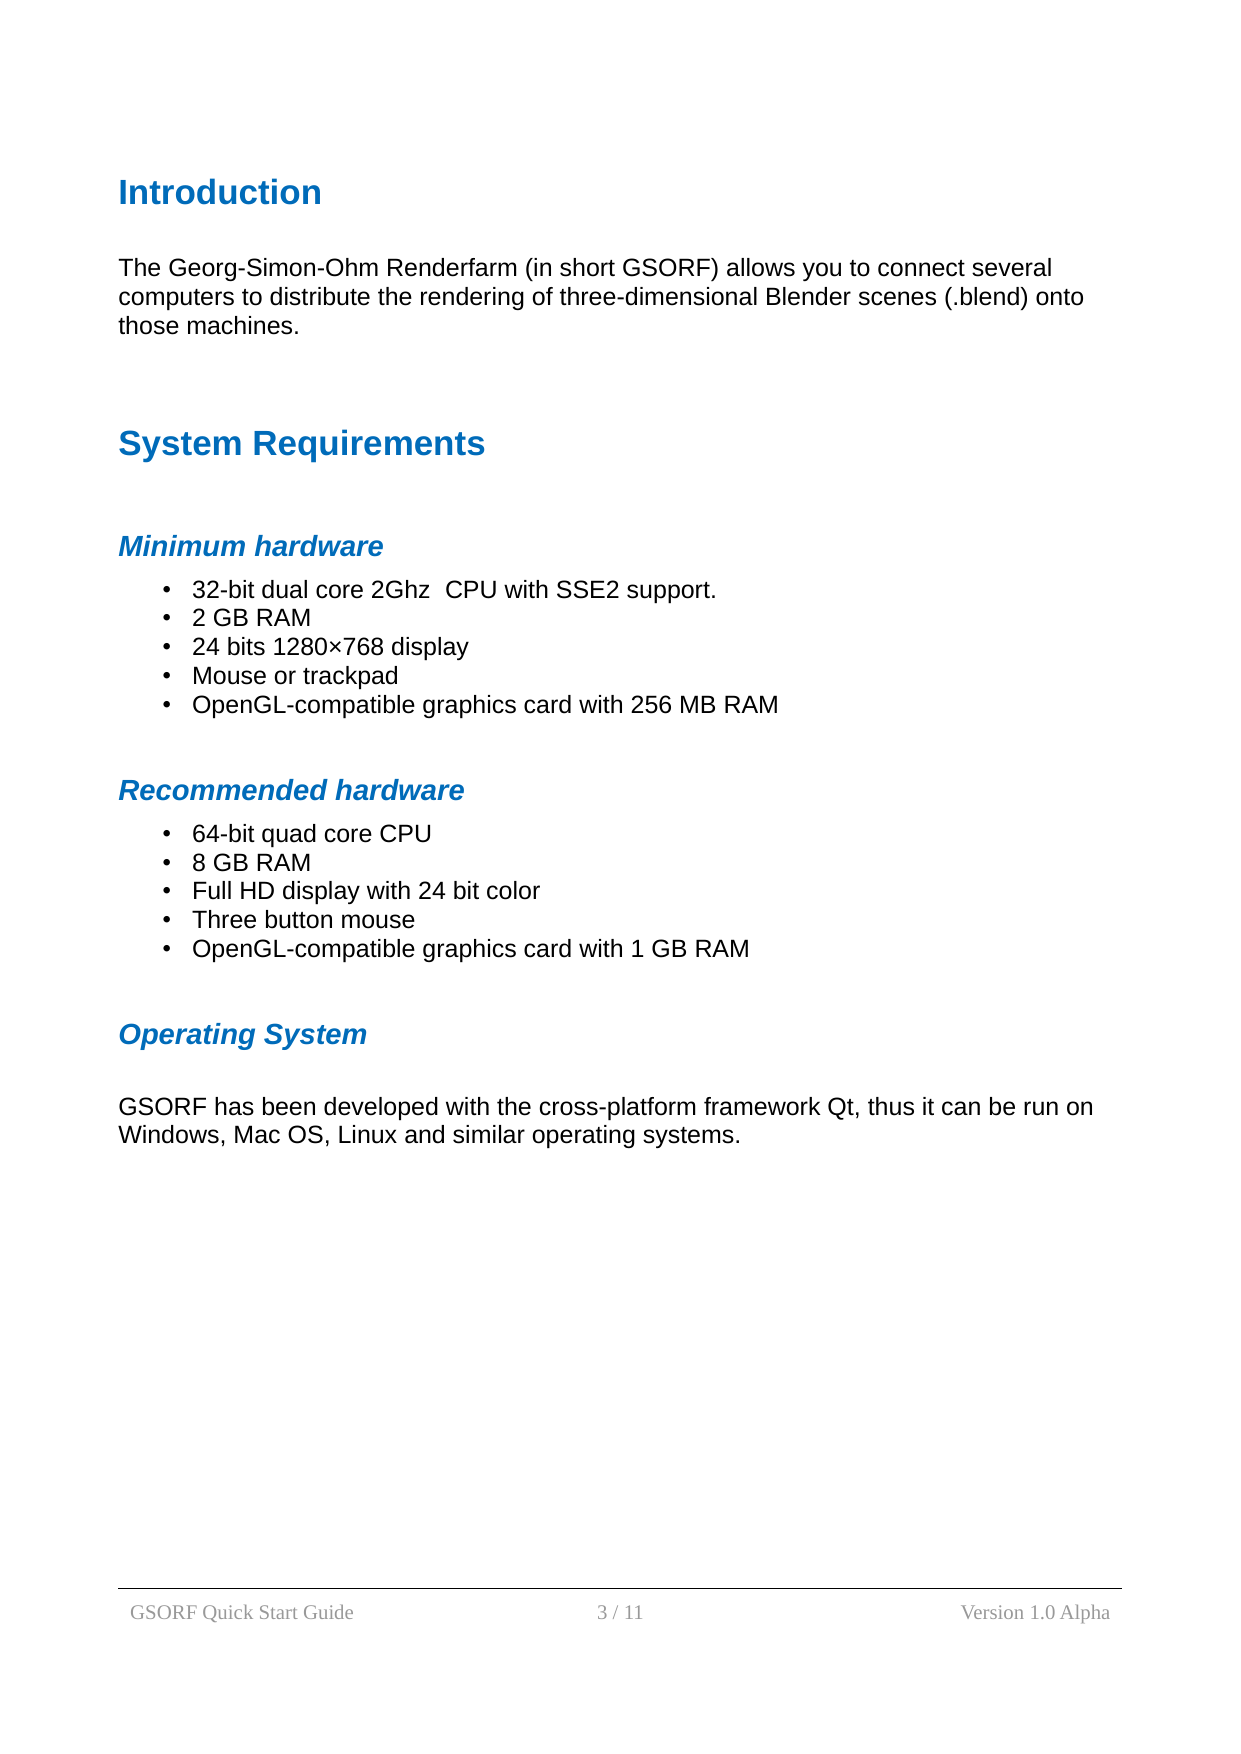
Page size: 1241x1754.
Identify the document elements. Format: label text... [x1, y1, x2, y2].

list OpenGL-compatible graphics card with 1 GB RAM [162, 934, 1122, 963]
list Mouse or trackpad [162, 661, 1122, 690]
text GSORF has been developed with the cross-platform framework Qt, thus it can be run on Windows, Mac OS, Linux and similar operating systems. [118, 1091, 1122, 1149]
subtitle System Requirements [118, 422, 1122, 462]
list Full HD display with 24 bit color [162, 876, 1122, 905]
subtitle Recommended hardware [118, 773, 1122, 806]
list Three button mouse [162, 905, 1122, 934]
subtitle Operating System [118, 1017, 1122, 1050]
list OpenGL-compatible graphics card with 256 MB RAM [162, 690, 1122, 719]
list 24 bits 1280×768 display [162, 632, 1122, 661]
text The Georg-Simon-Ohm Renderfarm (in short GSORF) allows you to connect several computers to distribute the rendering of three-dimensional Blender scenes (.blend) onto those machines. [118, 253, 1122, 339]
list 2 GB RAM [162, 603, 1122, 632]
list 8 GB RAM [162, 847, 1122, 876]
subtitle Introduction [118, 172, 1122, 212]
list 64-bit quad core CPU [162, 819, 1122, 847]
list 32-bit dual core 2Ghz CPU with SSE2 support. [162, 574, 1122, 603]
subtitle Minimum hardware [118, 528, 1122, 562]
